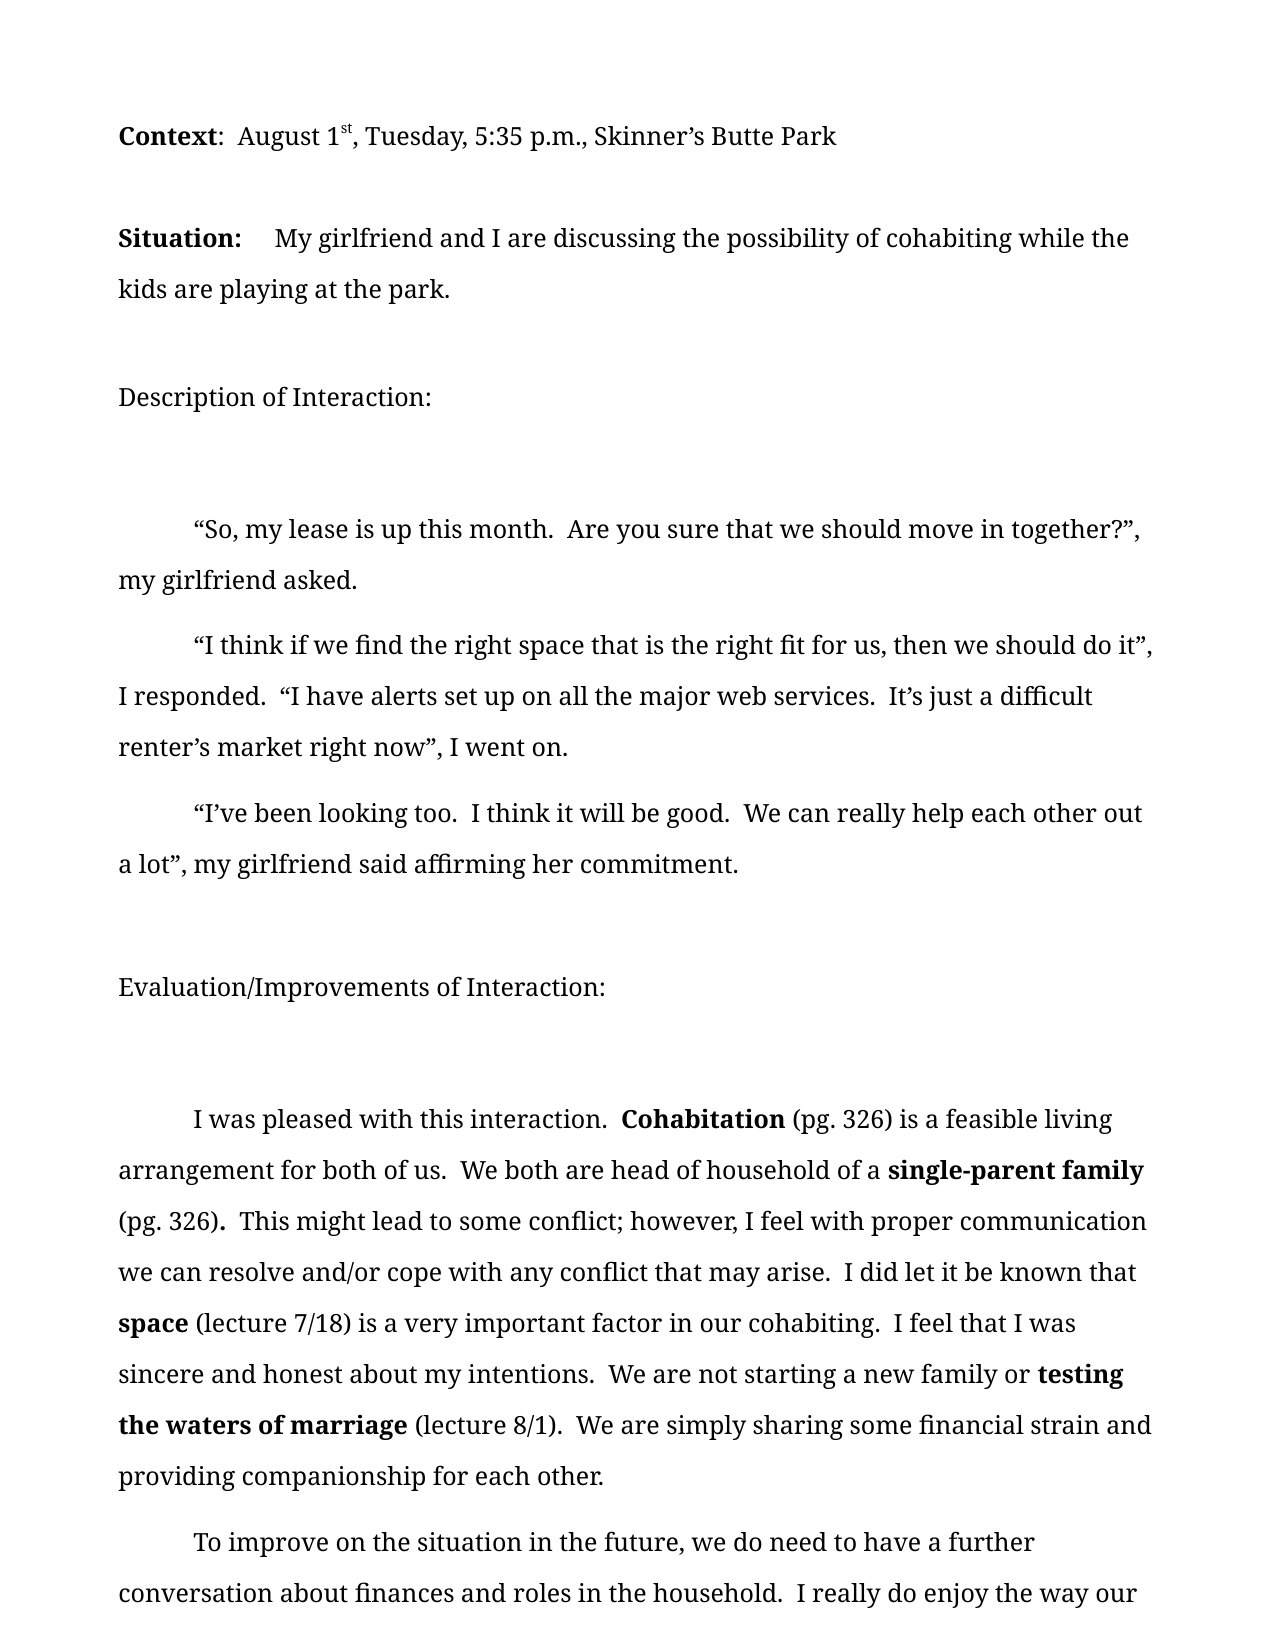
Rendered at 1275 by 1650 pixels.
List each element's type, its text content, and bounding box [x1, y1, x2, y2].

text “So, my lease is up this month. Are you sure that we should move in together?”, my girlfriend asked. [118, 511, 1157, 596]
text I was pleased with this interaction. Cohabitation (pg. 326) is a feasible living arrangement for both of us. We both are head of household of a single-parent family (pg. 326). This might lead to some conflict; however, I feel with proper communication we can resolve and/or cope with any conflict that may arise. I did let it be known that space (lecture 7/18) is a very important factor in our cohabiting. I feel that I was sincere and honest about my intentions. We are not starting a new family or testing the waters of marriage (lecture 8/1). We are simply sharing some financial strain and providing companionship for each other. [118, 1101, 1157, 1493]
text Situation: My girlfriend and I are discussing the possibility of cohabiting while the kids are playing at the park. [118, 220, 1157, 305]
text “I’ve been looking too. I think it will be good. We can really help each other out a lot”, my girlfriend said affirming her commitment. [118, 796, 1157, 881]
text Context: August 1st, Tuesday, 5:35 p.m., Skinner’s Butte Park [118, 118, 1157, 152]
text Evaluation/Improvements of Interaction: [118, 970, 1157, 1004]
text Description of Interaction: [118, 380, 1157, 414]
text “I think if we find the right space that is the right fit for us, then we should do it”, I responded. “I have alerts set up on all the major web services. It’s just a difficult renter’s market right now”, I went on. [118, 628, 1157, 764]
text To improve on the situation in the future, we do need to have a further conversation about finances and roles in the household. I really do enjoy the way our [118, 1524, 1157, 1609]
